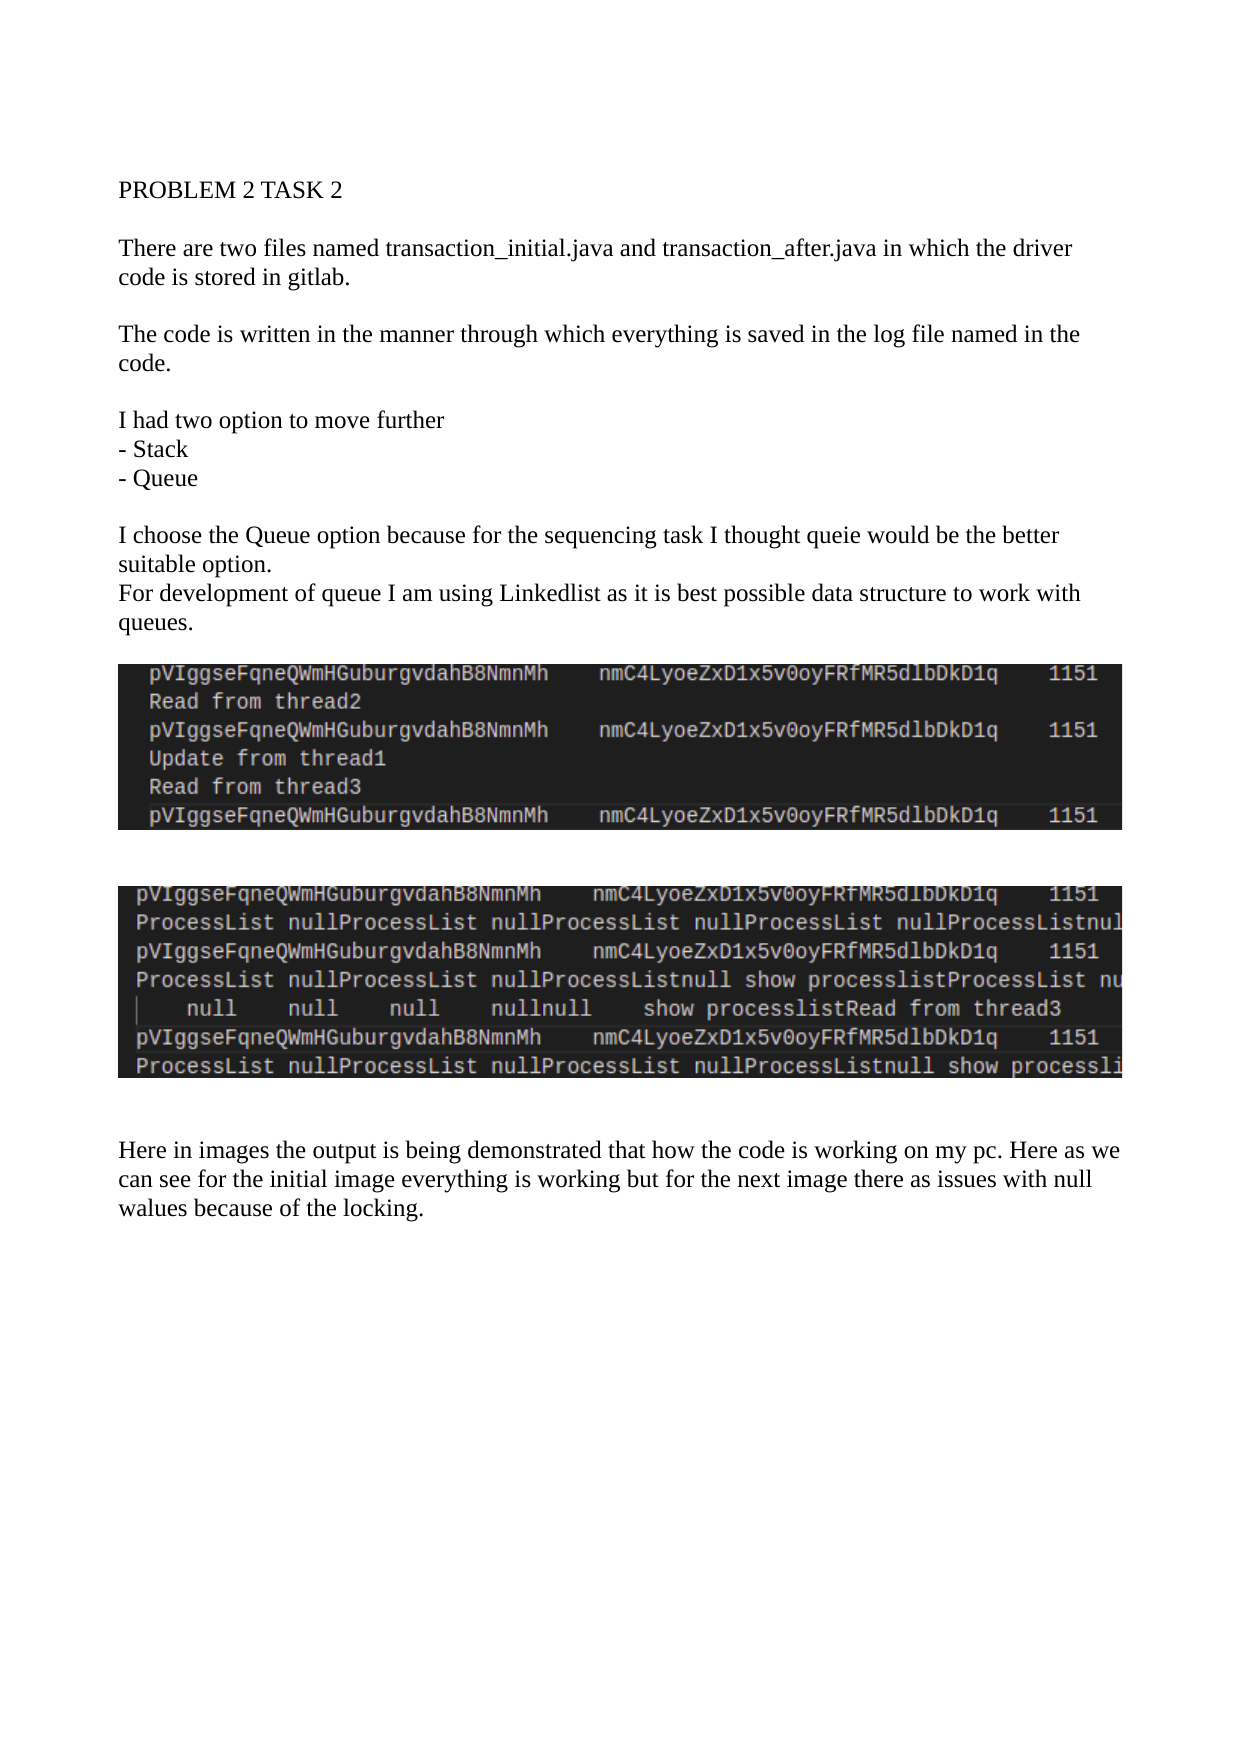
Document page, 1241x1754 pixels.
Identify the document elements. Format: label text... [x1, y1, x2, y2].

text I had two option to move further [118, 406, 1122, 434]
text - Stack [118, 434, 1122, 463]
text - Queue [118, 463, 1122, 492]
text PROBLEM 2 TASK 2 [118, 176, 1122, 204]
text Here in images the output is being demonstrated that how the code is working on my pc. Here as we can see for the initial image everything is working but for the next image there as issues with null walues because of the locking. [118, 1136, 1122, 1222]
text The code is written in the manner through which everything is saved in the log file named in the code. [118, 319, 1122, 377]
text I choose the Queue option because for the sequencing task I thought queie would be the better suitable option. [118, 521, 1122, 578]
text For development of queue I am using Linkedlist as it is best possible data structure to work with queues. [118, 578, 1122, 636]
picture [118, 886, 1123, 1078]
picture [118, 664, 1123, 830]
text There are two files named transaction_initial.java and transaction_after.java in which the driver code is stored in gitlab. [118, 233, 1122, 291]
